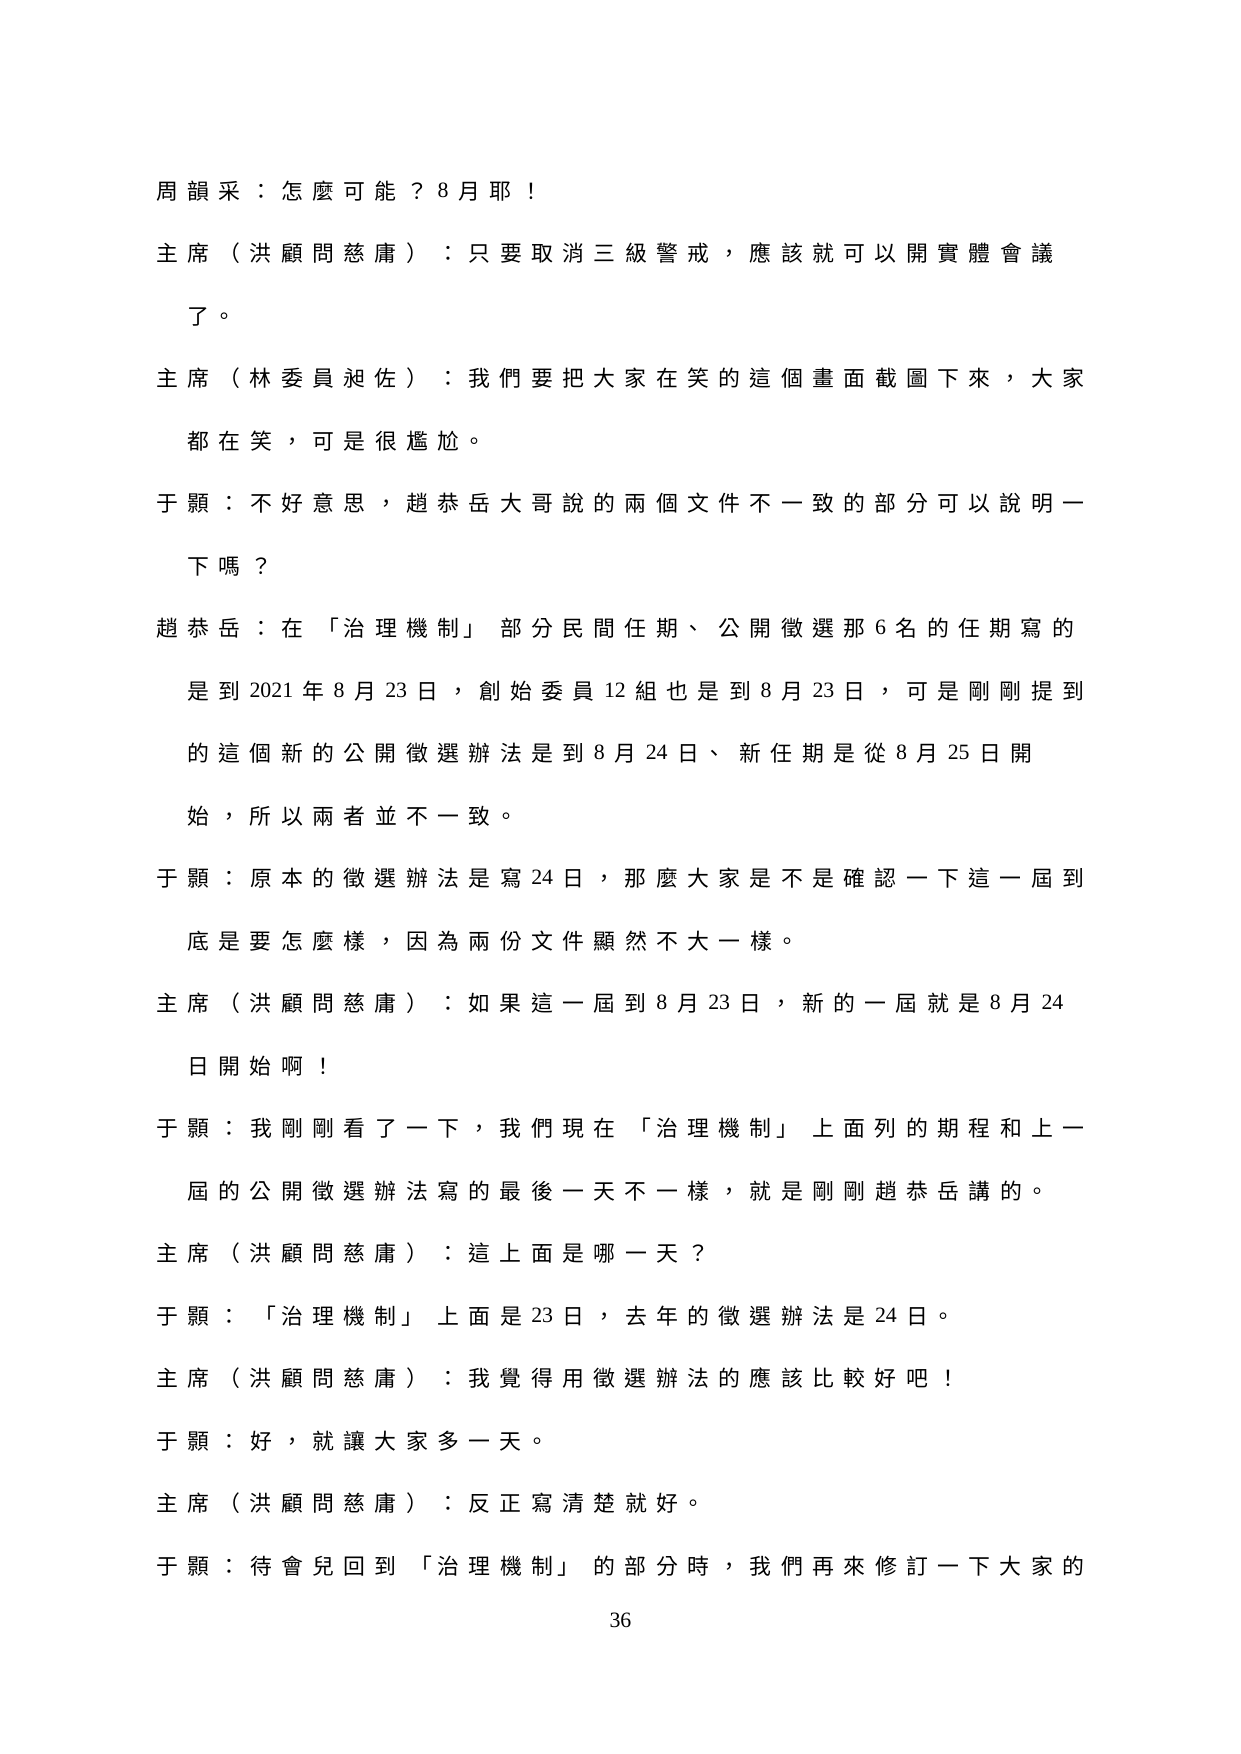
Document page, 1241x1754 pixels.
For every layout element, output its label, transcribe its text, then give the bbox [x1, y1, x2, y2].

text 主席（洪顧問慈庸）：這上面是哪一天？ [151, 1221, 1089, 1283]
text 于顥：我剛剛看了一下，我們現在「治理機制」上面列的期程和上一屆的公開徵選辦法寫的最後一天不一樣，就是剛剛趙恭岳講的。 [151, 1096, 1089, 1221]
text 主席（洪顧問慈庸）：如果這一屆到8月23日，新的一屆就是8月24日開始啊！ [151, 971, 1089, 1096]
text 主席（林委員昶佐）：我們要把大家在笑的這個畫面截圖下來，大家都在笑，可是很尷尬。 [151, 346, 1089, 471]
text 趙恭岳：在「治理機制」部分民間任期、公開徵選那6名的任期寫的是到2021年8月23日，創始委員12組也是到8月23日，可是剛剛提到的這個新的公開徵選辦法是到8月24日、新任期是從8月25日開始，所以兩者並不一致。 [151, 596, 1089, 846]
text 主席（洪顧問慈庸）：反正寫清楚就好。 [151, 1471, 1089, 1533]
text 于顥：待會兒回到「治理機制」的部分時，我們再來修訂一下大家的 [151, 1533, 1089, 1596]
text 于顥：不好意思，趙恭岳大哥說的兩個文件不一致的部分可以說明一下嗎？ [151, 471, 1089, 596]
text 主席（洪顧問慈庸）：只要取消三級警戒，應該就可以開實體會議了。 [151, 221, 1089, 346]
text 于顥：「治理機制」上面是23日，去年的徵選辦法是24日。 [151, 1283, 1089, 1346]
text 周韻采：怎麼可能？8月耶！ [151, 158, 1089, 221]
text 主席（洪顧問慈庸）：我覺得用徵選辦法的應該比較好吧！ [151, 1346, 1089, 1408]
text 于顥：原本的徵選辦法是寫24日，那麼大家是不是確認一下這一屆到底是要怎麼樣，因為兩份文件顯然不大一樣。 [151, 846, 1089, 971]
text 于顥：好，就讓大家多一天。 [151, 1408, 1089, 1471]
